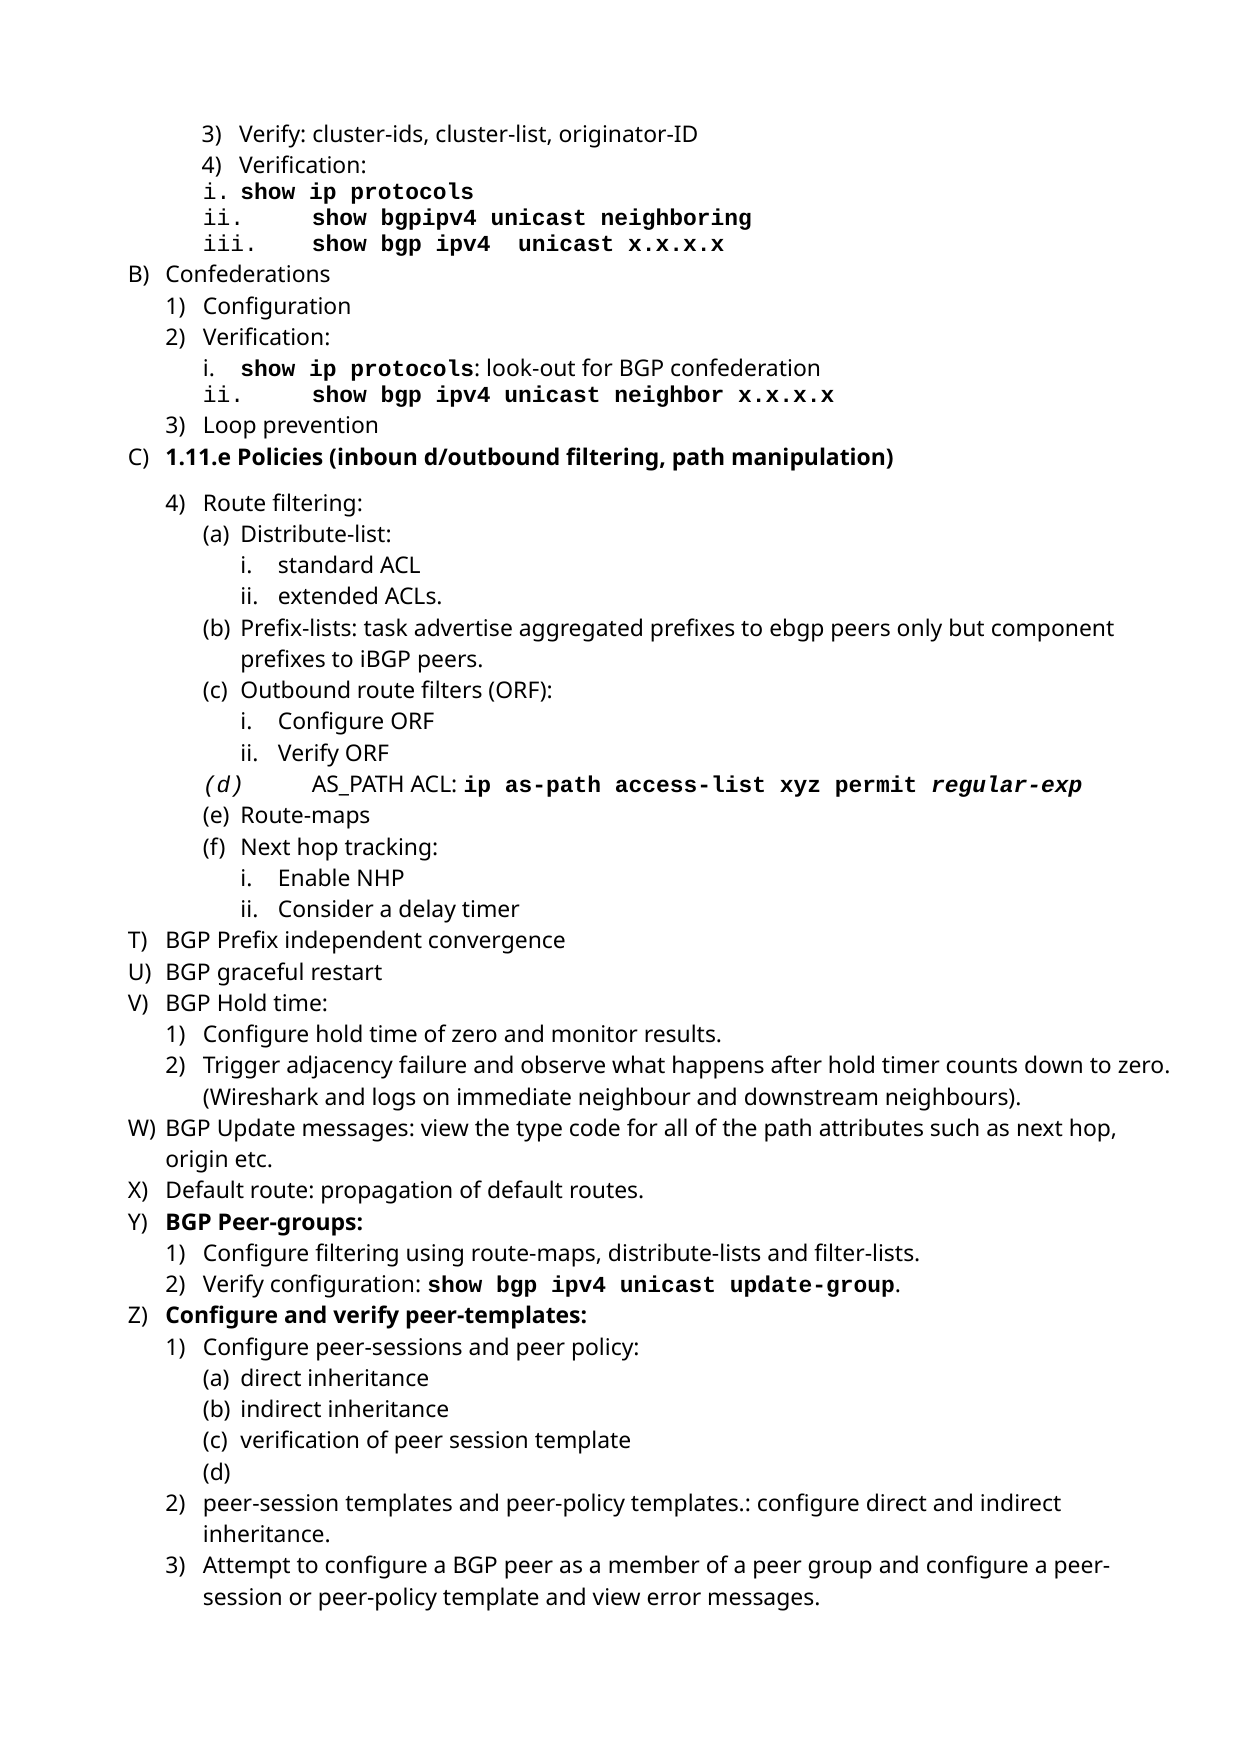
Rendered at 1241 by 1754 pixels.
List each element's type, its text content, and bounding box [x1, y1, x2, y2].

list Next hop tracking: [203, 830, 1182, 862]
list indirect inheritance [203, 1393, 1182, 1424]
list show ip protocols: look-out for BGP confederation [203, 352, 1182, 383]
list Default route: propagation of default routes. [128, 1174, 1182, 1205]
list Configure peer-sessions and peer policy: [165, 1331, 1182, 1362]
list peer-session templates and peer-policy templates.: configure direct and indirect inheritance. [165, 1487, 1182, 1549]
list extended ACLs. [240, 580, 1182, 612]
list BGP Prefix independent convergence [128, 924, 1182, 955]
list BGP graceful restart [128, 955, 1182, 987]
list Loop prevention [165, 409, 1182, 441]
list BGP Hold time: [128, 987, 1182, 1018]
list BGP Peer-groups: [128, 1205, 1182, 1237]
list Confederations [128, 258, 1182, 290]
list Verification: [201, 149, 1182, 181]
list show bgp ipv4 unicast neighbor x.x.x.x [203, 383, 1182, 409]
list show bgp ipv4 unicast x.x.x.x [203, 232, 1182, 258]
list Configure filtering using route-maps, distribute-lists and filter-lists. [165, 1237, 1182, 1268]
list Verify: cluster-ids, cluster-list, originator-ID [201, 118, 1182, 149]
list show bgpipv4 unicast neighboring [203, 207, 1182, 232]
list Attempt to configure a BGP peer as a member of a peer group and configure a peer-session or peer-policy template and view error messages. [165, 1549, 1182, 1612]
list standard ACL [240, 549, 1182, 580]
list Verification: [165, 321, 1182, 352]
list Configure and verify peer-templates: [128, 1299, 1182, 1331]
list Prefix-lists: task advertise aggregated prefixes to ebgp peers only but component prefixes to iBGP peers. [203, 612, 1182, 674]
list BGP Update messages: view the type code for all of the path attributes such as next hop, origin etc. [128, 1112, 1182, 1174]
list Distribute-list: [203, 518, 1182, 549]
list Enable NHP [240, 862, 1182, 893]
list direct inheritance [203, 1362, 1182, 1393]
list Consider a delay timer [240, 893, 1182, 924]
list Configure ORF [240, 705, 1182, 737]
list Configure hold time of zero and monitor results. [165, 1018, 1182, 1049]
list Route filtering: [165, 487, 1182, 518]
list Outbound route filters (ORF): [203, 674, 1182, 705]
list Trigger adjacency failure and observe what happens after hold timer counts down to zero. (Wireshark and logs on immediate neighbour and downstream neighbours). [165, 1049, 1182, 1112]
list AS_PATH ACL: ip as-path access-list xyz permit regular-exp [203, 768, 1182, 799]
list Verify ORF [240, 737, 1182, 768]
list 1.11.e Policies (inboun d/outbound filtering, path manipulation) [128, 441, 1182, 472]
list Route-maps [203, 799, 1182, 830]
list Configuration [165, 290, 1182, 321]
list verification of peer session template [203, 1424, 1182, 1456]
list Verify configuration: show bgp ipv4 unicast update-group. [165, 1268, 1182, 1299]
list show ip protocols [203, 181, 1182, 207]
